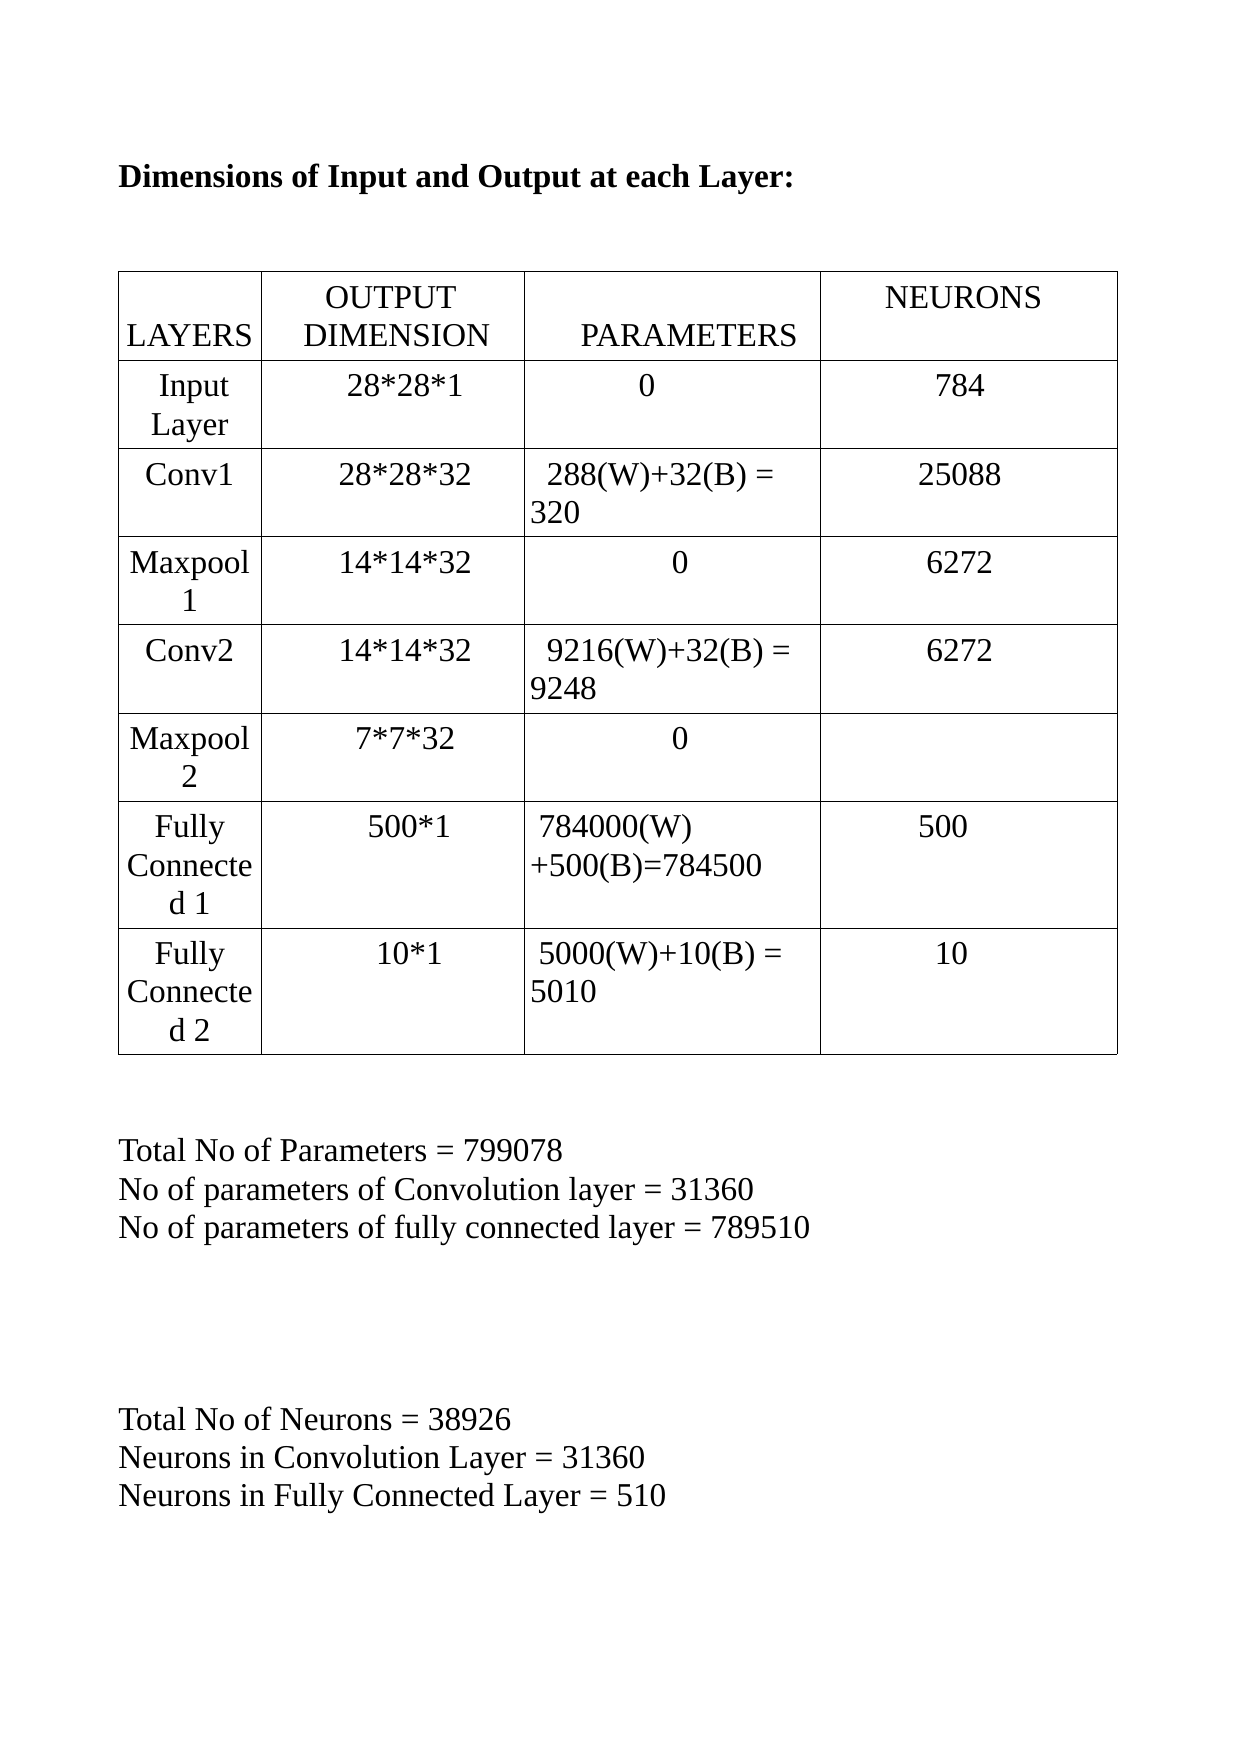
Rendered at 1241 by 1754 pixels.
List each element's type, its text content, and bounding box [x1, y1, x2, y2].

table_cell 7*7*32 [262, 714, 524, 801]
table_cell 0 [525, 537, 820, 624]
table_cell 6272 [821, 537, 1117, 624]
table_header OUTPUT DIMENSION [262, 272, 524, 360]
table_cell 784000(W)+500(B)=784500 [525, 802, 820, 927]
table_cell Fully Connected 2 [119, 929, 261, 1054]
text Dimensions of Input and Output at each Layer: [118, 156, 1122, 195]
table_cell 10*1 [262, 929, 524, 1054]
text No of parameters of fully connected layer = 789510 [118, 1207, 1122, 1246]
table_cell 500 [821, 802, 1117, 927]
table_cell 28*28*1 [262, 361, 524, 448]
table_cell 0 [525, 714, 820, 801]
table_cell 500*1 [262, 802, 524, 927]
text Neurons in Convolution Layer = 31360 [118, 1437, 1122, 1476]
table_cell Input Layer [119, 361, 261, 448]
table_cell Conv1 [119, 449, 261, 536]
table_header LAYERS [119, 272, 261, 360]
table_cell 14*14*32 [262, 537, 524, 624]
text Neurons in Fully Connected Layer = 510 [118, 1476, 1122, 1514]
table_cell 25088 [821, 449, 1117, 536]
table_cell 5000(W)+10(B) = 5010 [525, 929, 820, 1054]
table_cell Conv2 [119, 625, 261, 713]
text Total No of Neurons = 38926 [118, 1399, 1122, 1437]
text Total No of Parameters = 799078 [118, 1131, 1122, 1169]
table_cell 28*28*32 [262, 449, 524, 536]
table_cell 9216(W)+32(B) = 9248 [525, 625, 820, 713]
table_cell Fully Connected 1 [119, 802, 261, 927]
table_header PARAMETERS [525, 272, 820, 360]
table_cell 784 [821, 361, 1117, 448]
table_cell 10 [821, 929, 1117, 1054]
table_header NEURONS [821, 272, 1117, 360]
text No of parameters of Convolution layer = 31360 [118, 1169, 1122, 1207]
table_cell 0 [525, 361, 820, 448]
table_cell 288(W)+32(B) = 320 [525, 449, 820, 536]
table_cell Maxpool 2 [119, 714, 261, 801]
table_cell 6272 [821, 625, 1117, 713]
table_cell Maxpool 1 [119, 537, 261, 624]
table_cell 14*14*32 [262, 625, 524, 713]
table_cell [821, 714, 1117, 801]
